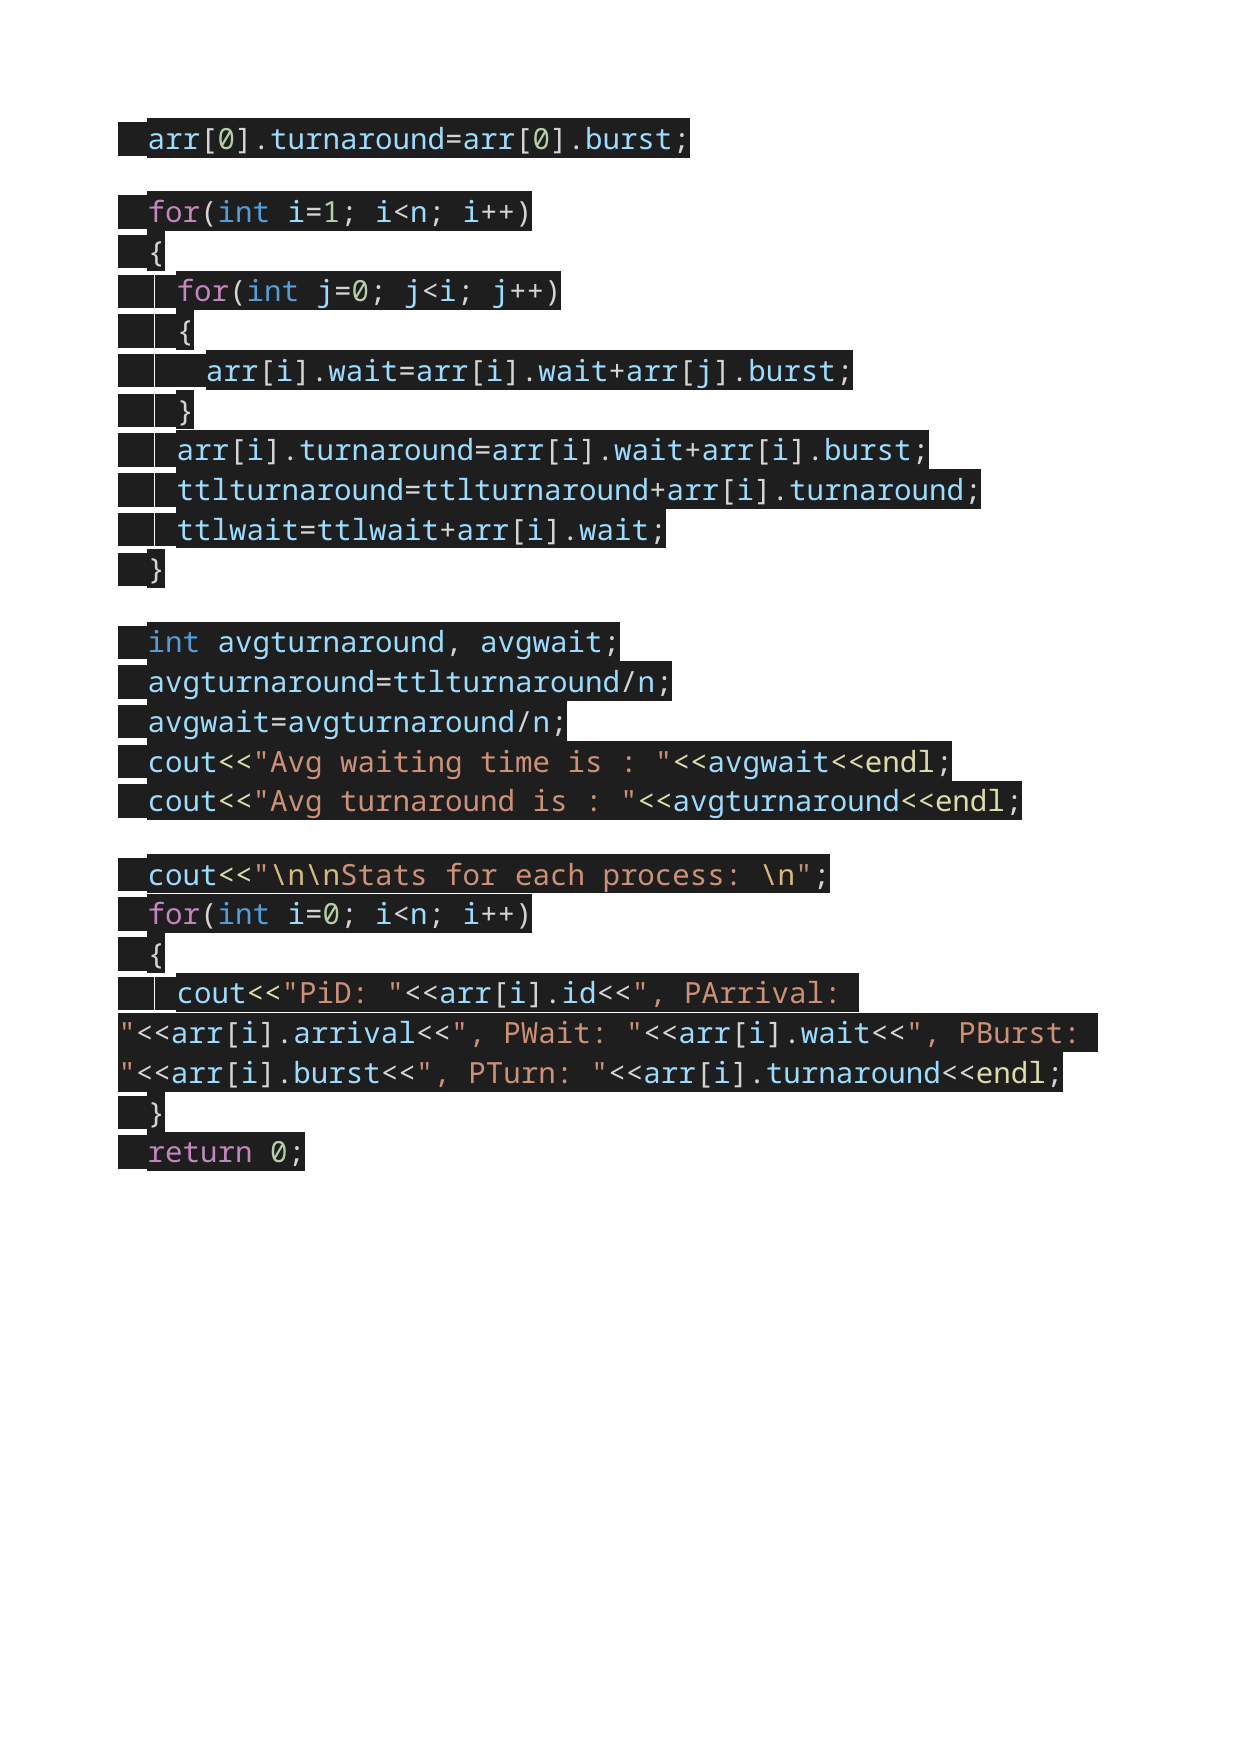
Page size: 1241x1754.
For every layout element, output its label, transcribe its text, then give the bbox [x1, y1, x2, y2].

text arr[i].wait=arr[i].wait+arr[j].burst; [118, 350, 1122, 390]
text for(int i=1; i<n; i++) [118, 191, 1122, 231]
text } [118, 1092, 1122, 1132]
text int avgturnaround, avgwait; [118, 622, 1122, 661]
text for(int j=0; j<i; j++) [118, 271, 1122, 310]
text avgwait=avgturnaround/n; [118, 701, 1122, 741]
text cout<<"Avg turnaround is : "<<avgturnaround<<endl; [118, 781, 1122, 820]
text ttlwait=ttlwait+arr[i].wait; [118, 509, 1122, 548]
text cout<<"PiD: "<<arr[i].id<<", PArrival: "<<arr[i].arrival<<", PWait: "<<arr[i].wait<<", PBurst: "<<arr[i].burst<<", PTurn: "<<arr[i].turnaround<<endl; [118, 973, 1122, 1092]
text ttlturnaround=ttlturnaround+arr[i].turnaround; [118, 469, 1122, 509]
text } [118, 548, 1122, 588]
text cout<<"Avg waiting time is : "<<avgwait<<endl; [118, 741, 1122, 781]
text { [118, 933, 1122, 973]
text arr[0].turnaround=arr[0].burst; [118, 118, 1122, 158]
text for(int i=0; i<n; i++) [118, 893, 1122, 933]
text } [118, 390, 1122, 429]
text arr[i].turnaround=arr[i].wait+arr[i].burst; [118, 429, 1122, 469]
text return 0; [118, 1132, 1122, 1171]
text { [118, 231, 1122, 271]
text cout<<"\n\nStats for each process: \n"; [118, 854, 1122, 893]
text { [118, 310, 1122, 350]
text avgturnaround=ttlturnaround/n; [118, 661, 1122, 701]
